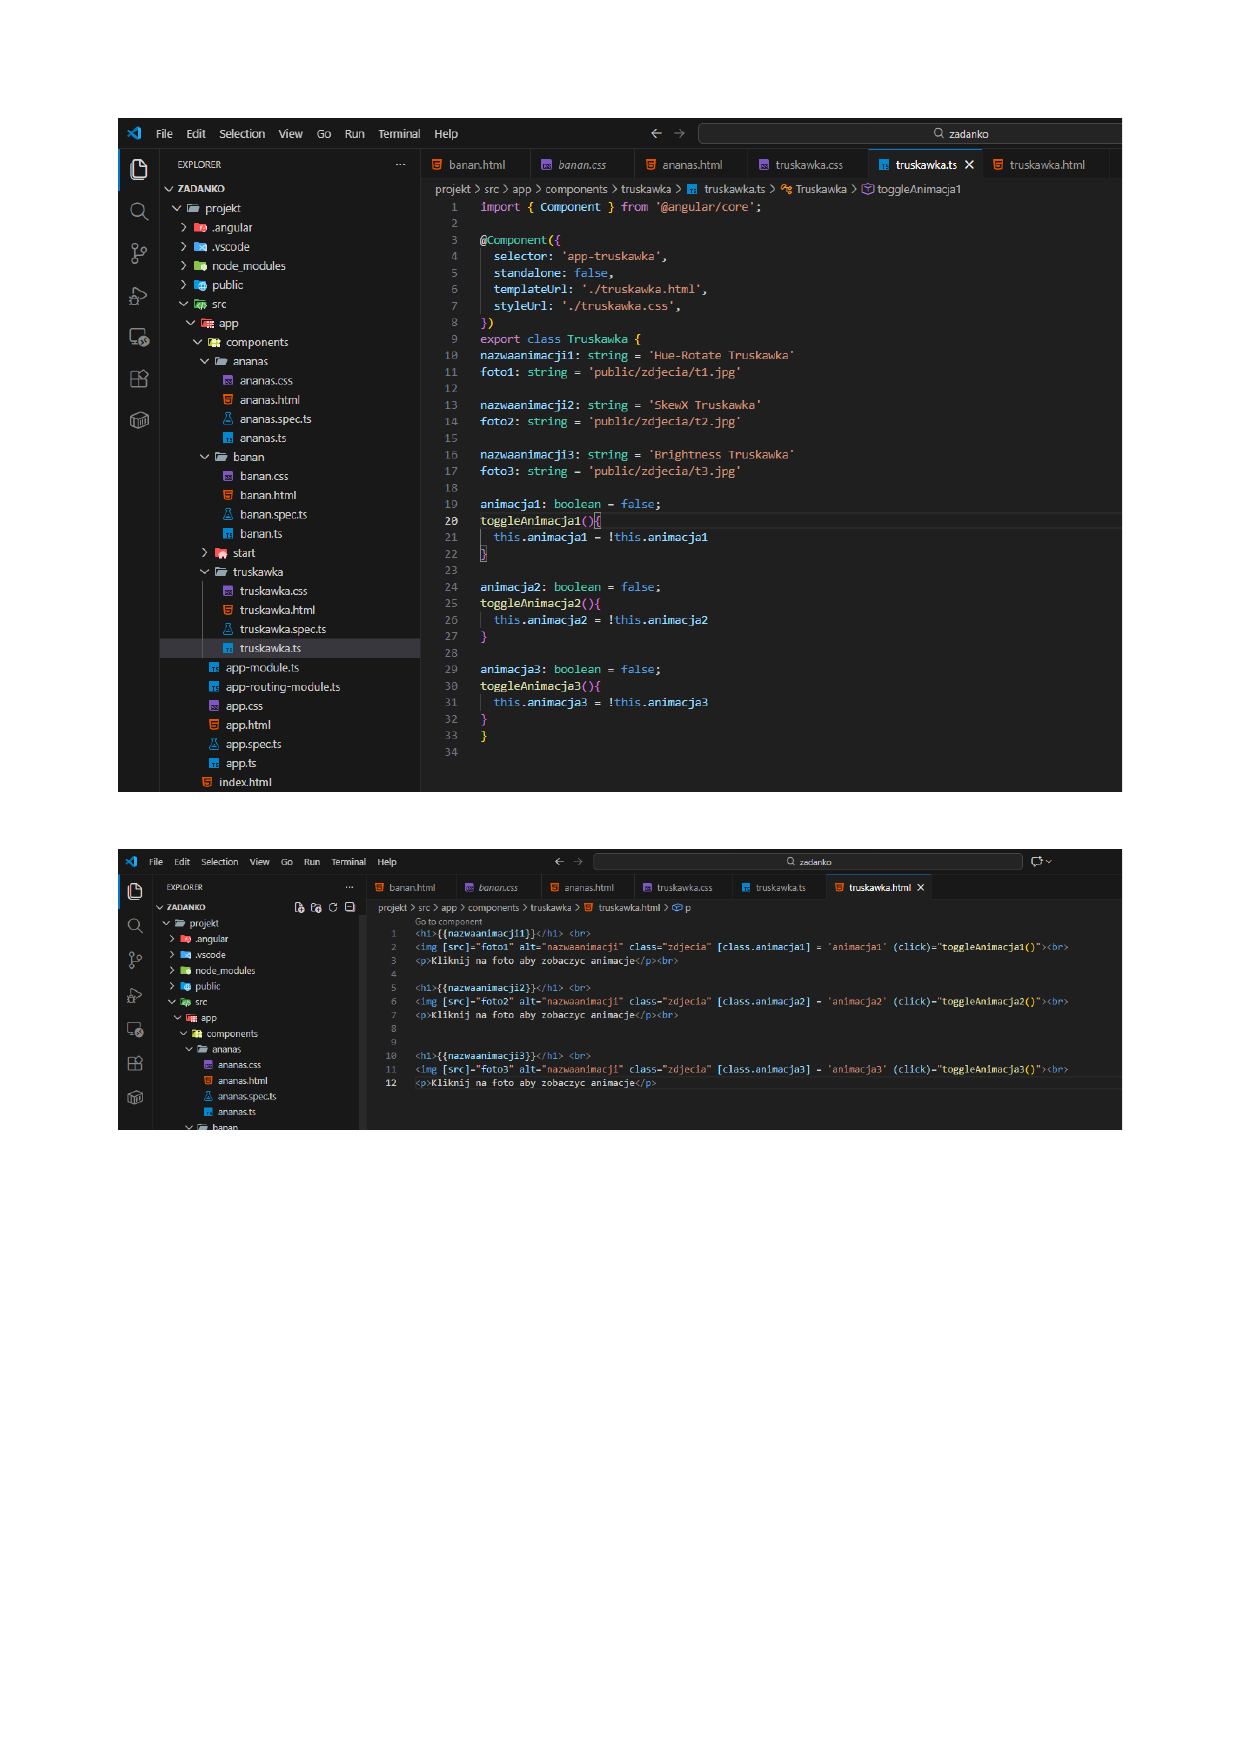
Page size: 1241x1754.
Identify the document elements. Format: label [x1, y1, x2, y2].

picture [118, 118, 1123, 792]
picture [118, 849, 1123, 1130]
